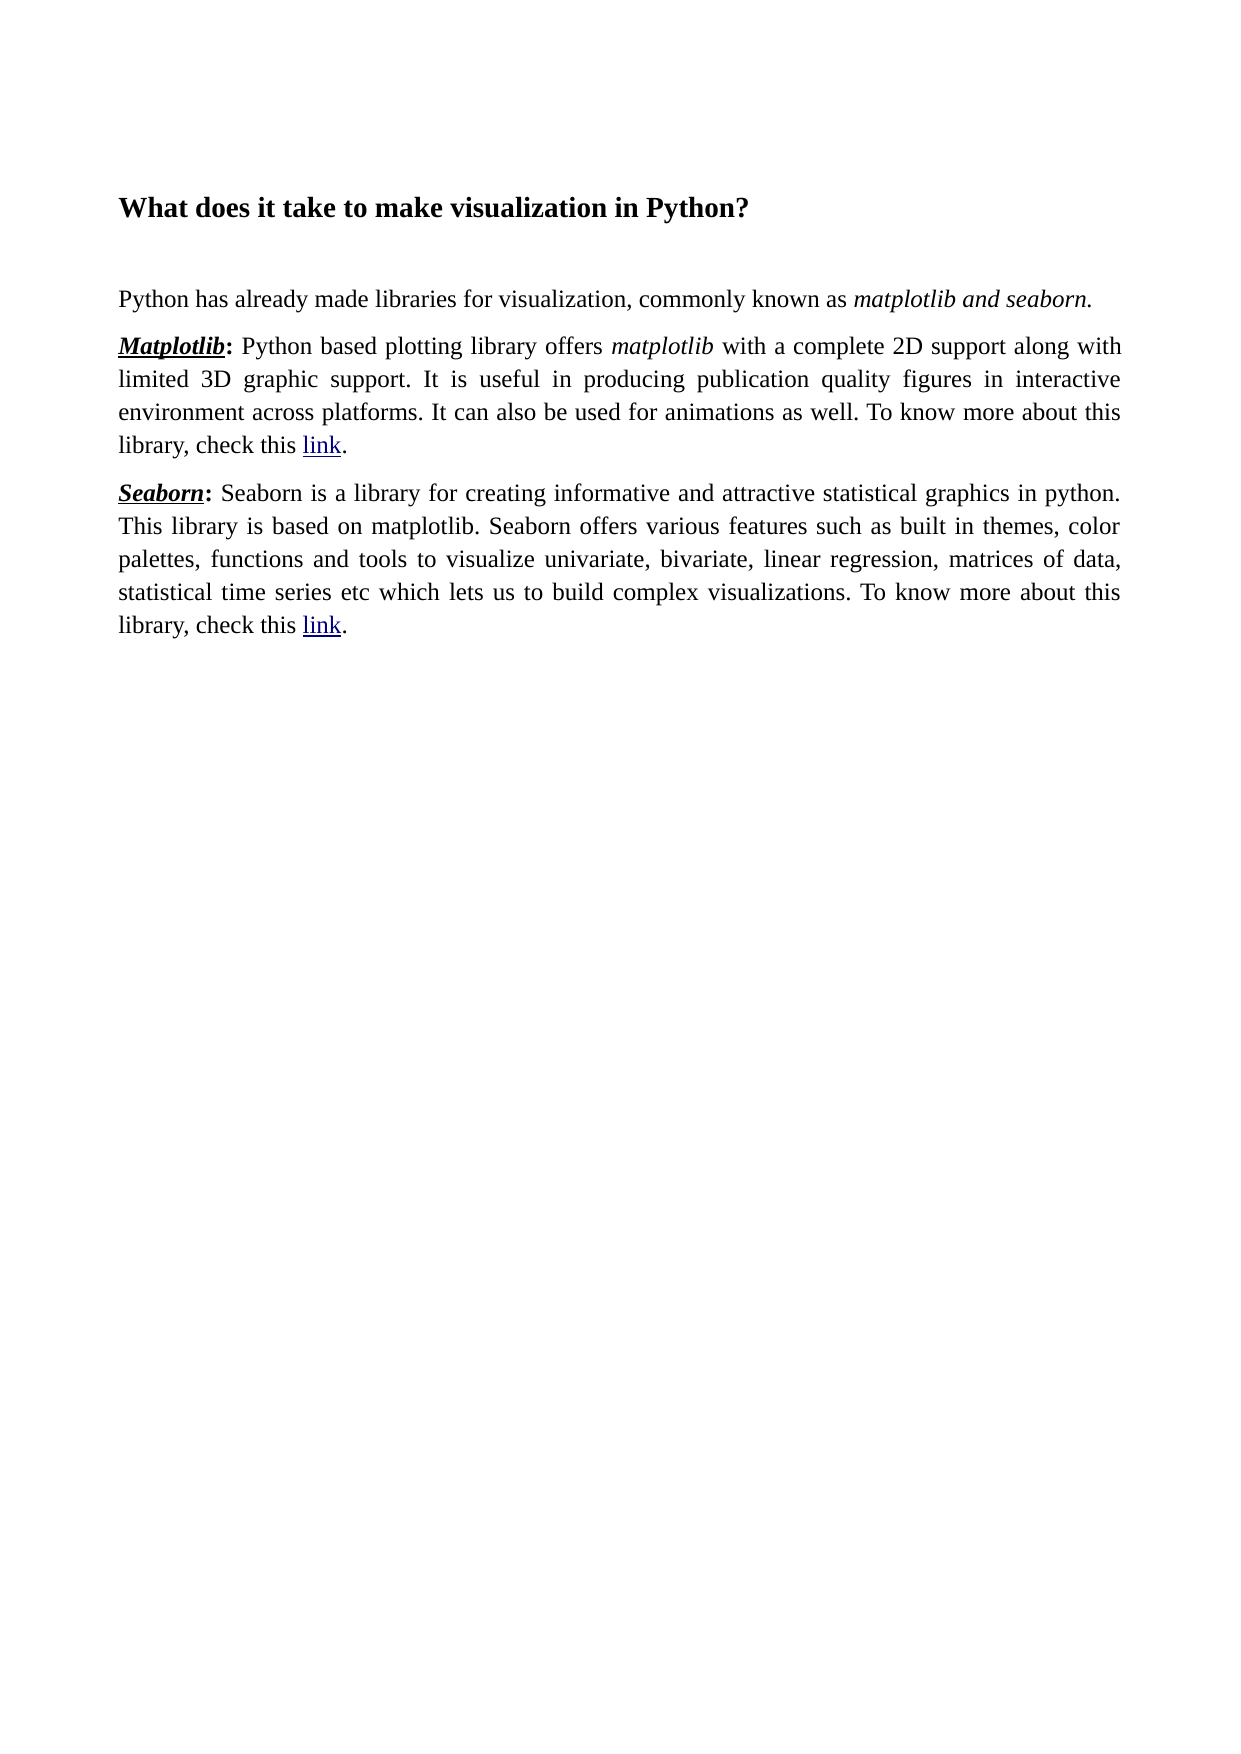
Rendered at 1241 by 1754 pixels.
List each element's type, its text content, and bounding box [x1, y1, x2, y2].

text Python has already made libraries for visualization, commonly known as matplotlib and seaborn. [118, 284, 1122, 313]
text Matplotlib: Python based plotting library offers matplotlib with a complete 2D support along with limited 3D graphic support. It is useful in producing publication quality figures in interactive environment across platforms. It can also be used for animations as well. To know more about this library, check this link. [118, 331, 1122, 459]
text Seaborn: Seaborn is a library for creating informative and attractive statistical graphics in python. This library is based on matplotlib. Seaborn offers various features such as built in themes, color palettes, functions and tools to visualize univariate, bivariate, linear regression, matrices of data, statistical time series etc which lets us to build complex visualizations. To know more about this library, check this link. [118, 478, 1122, 639]
subtitle What does it take to make visualization in Python? [118, 190, 1122, 224]
